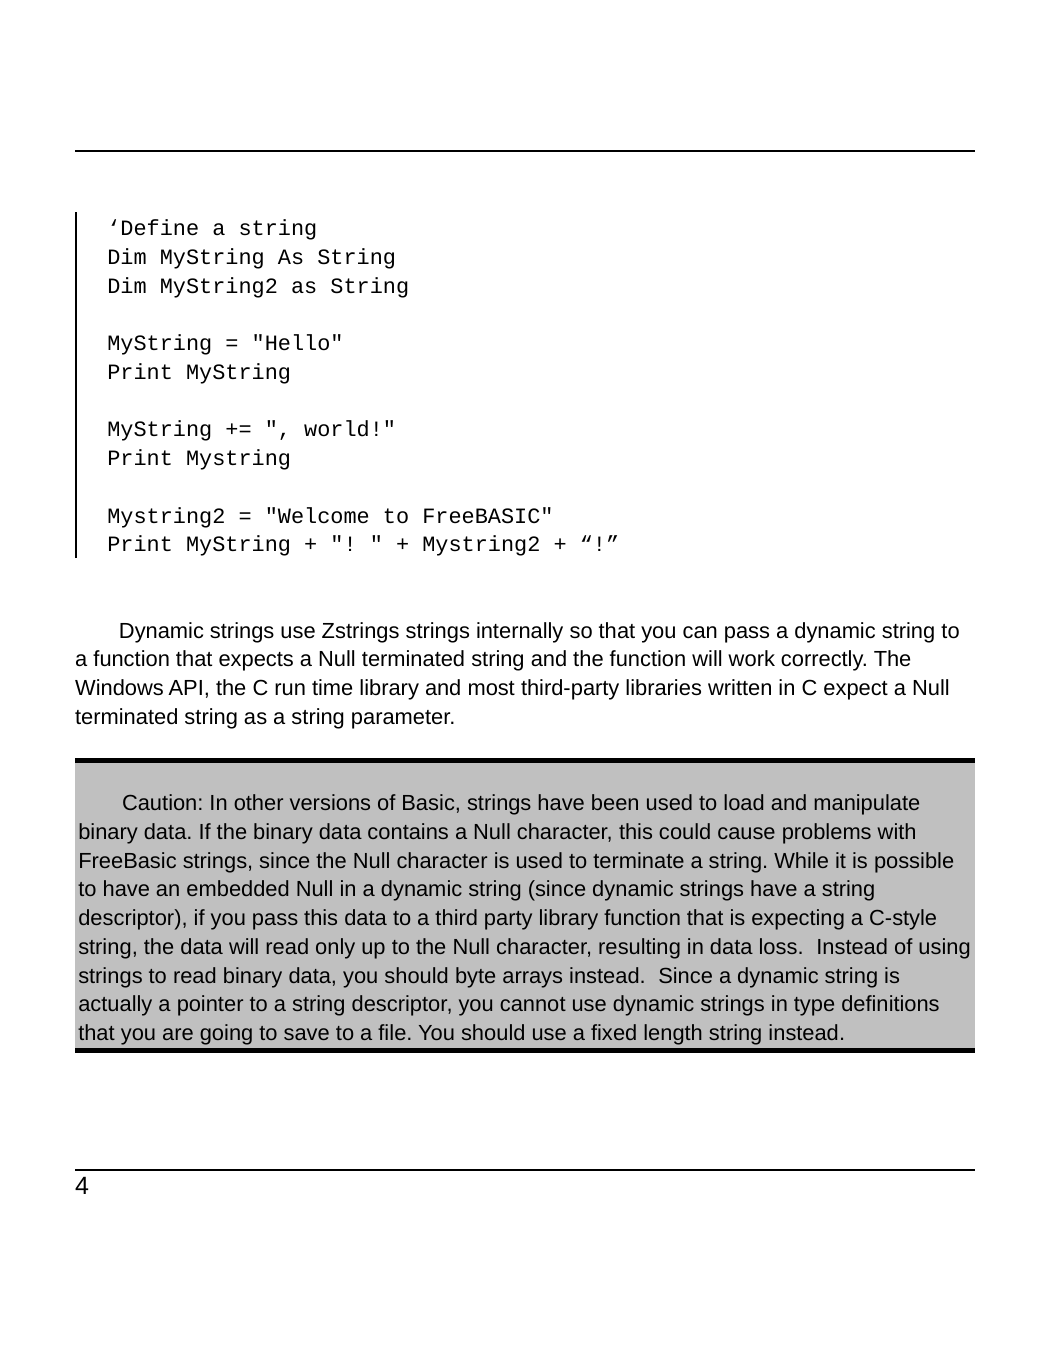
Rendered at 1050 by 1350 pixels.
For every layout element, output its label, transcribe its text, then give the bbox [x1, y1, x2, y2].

text Caution: In other versions of Basic, strings have been used to load and manipulate binary data. If the binary data contains a Null character, this could cause problems with FreeBasic strings, since the Null character is used to terminate a string. While it is possible to have an embedded Null in a dynamic string (since dynamic strings have a string descriptor), if you pass this data to a third party library function that is expecting a C-style string, the data will read only up to the Null character, resulting in data loss. Instead of using strings to read binary data, you should byte arrays instead. Since a dynamic string is actually a pointer to a string descriptor, you cannot use dynamic strings in type definitions that you are going to save to a file. You should use a fixed length string instead. [75, 763, 975, 1048]
table_header ‘Define a string Dim MyString As String Dim MyString2 as String MyString = "Hello" Print MyString MyString += ", world!" Print Mystring Mystring2 = "Welcome to FreeBASIC" Print MyString + "! " + Mystring2 + “!” [77, 212, 975, 558]
text Dynamic strings use Zstrings strings internally so that you can pass a dynamic string to a function that expects a Null terminated string and the function will work correctly. The Windows API, the C run time library and most third-party libraries written in C expect a Null terminated string as a string parameter. [75, 614, 975, 729]
